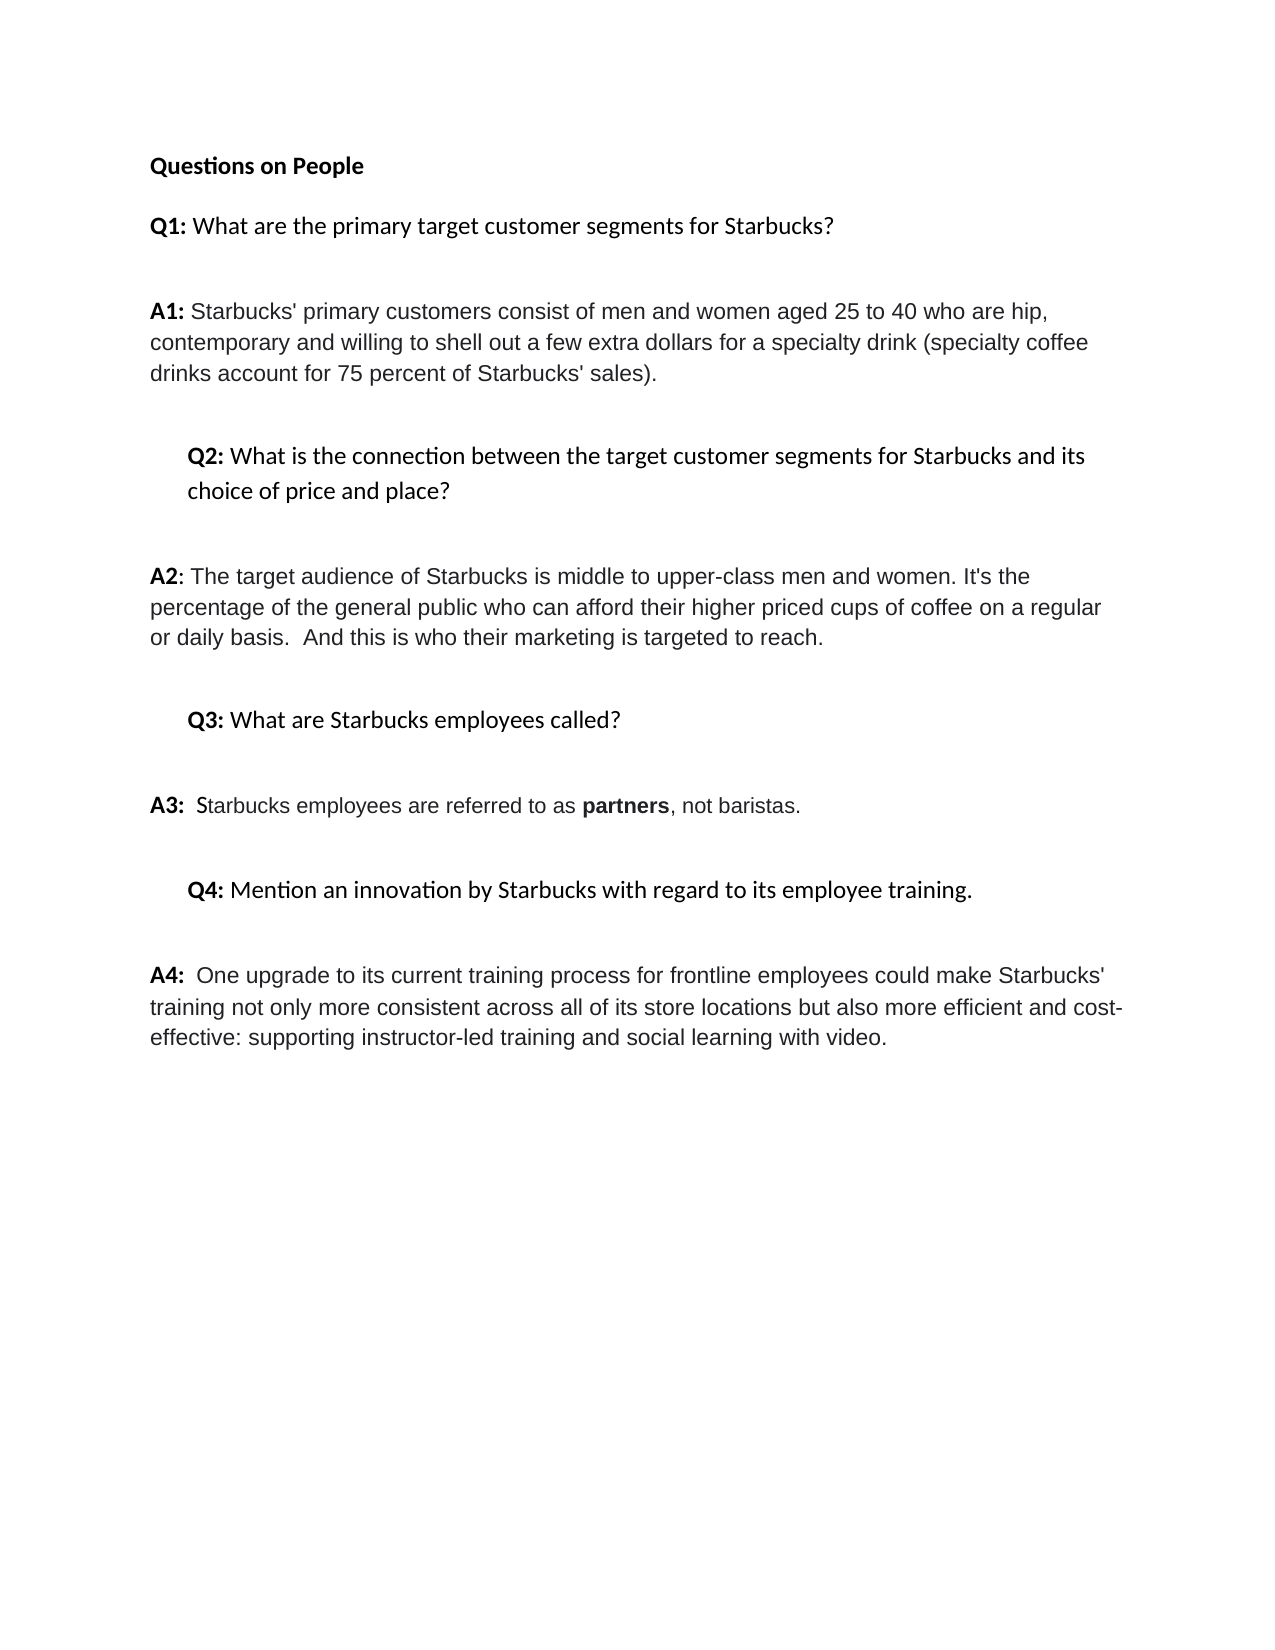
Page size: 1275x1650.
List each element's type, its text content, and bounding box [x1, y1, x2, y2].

text Q4: Mention an innovation by Starbucks with regard to its employee training. [187, 874, 1125, 905]
text A3: Starbucks employees are referred to as partners, not baristas. [150, 789, 1125, 820]
text Q2: What is the connection between the target customer segments for Starbucks and its choice of price and place? [187, 440, 1125, 505]
text A2: The target audience of Starbucks is middle to upper-class men and women. It's the percentage of the general public who can afford their higher priced cups of coffee on a regular or daily basis. And this is who their marketing is targeted to reach. [150, 560, 1125, 651]
text Q1: What are the primary target customer segments for Starbucks? [150, 210, 1125, 241]
text Q3: What are Starbucks employees called? [187, 704, 1125, 735]
text A1: Starbucks' primary customers consist of men and women aged 25 to 40 who are hip, contemporary and willing to shell out a few extra dollars for a specialty drink (specialty coffee drinks account for 75 percent of Starbucks' sales). [150, 295, 1125, 386]
text Questions on People [150, 150, 1125, 181]
text A4: One upgrade to its current training process for frontline employees could make Starbucks' training not only more consistent across all of its store locations but also more efficient and cost-effective: supporting instructor-led training and social learning with video. [150, 959, 1125, 1051]
